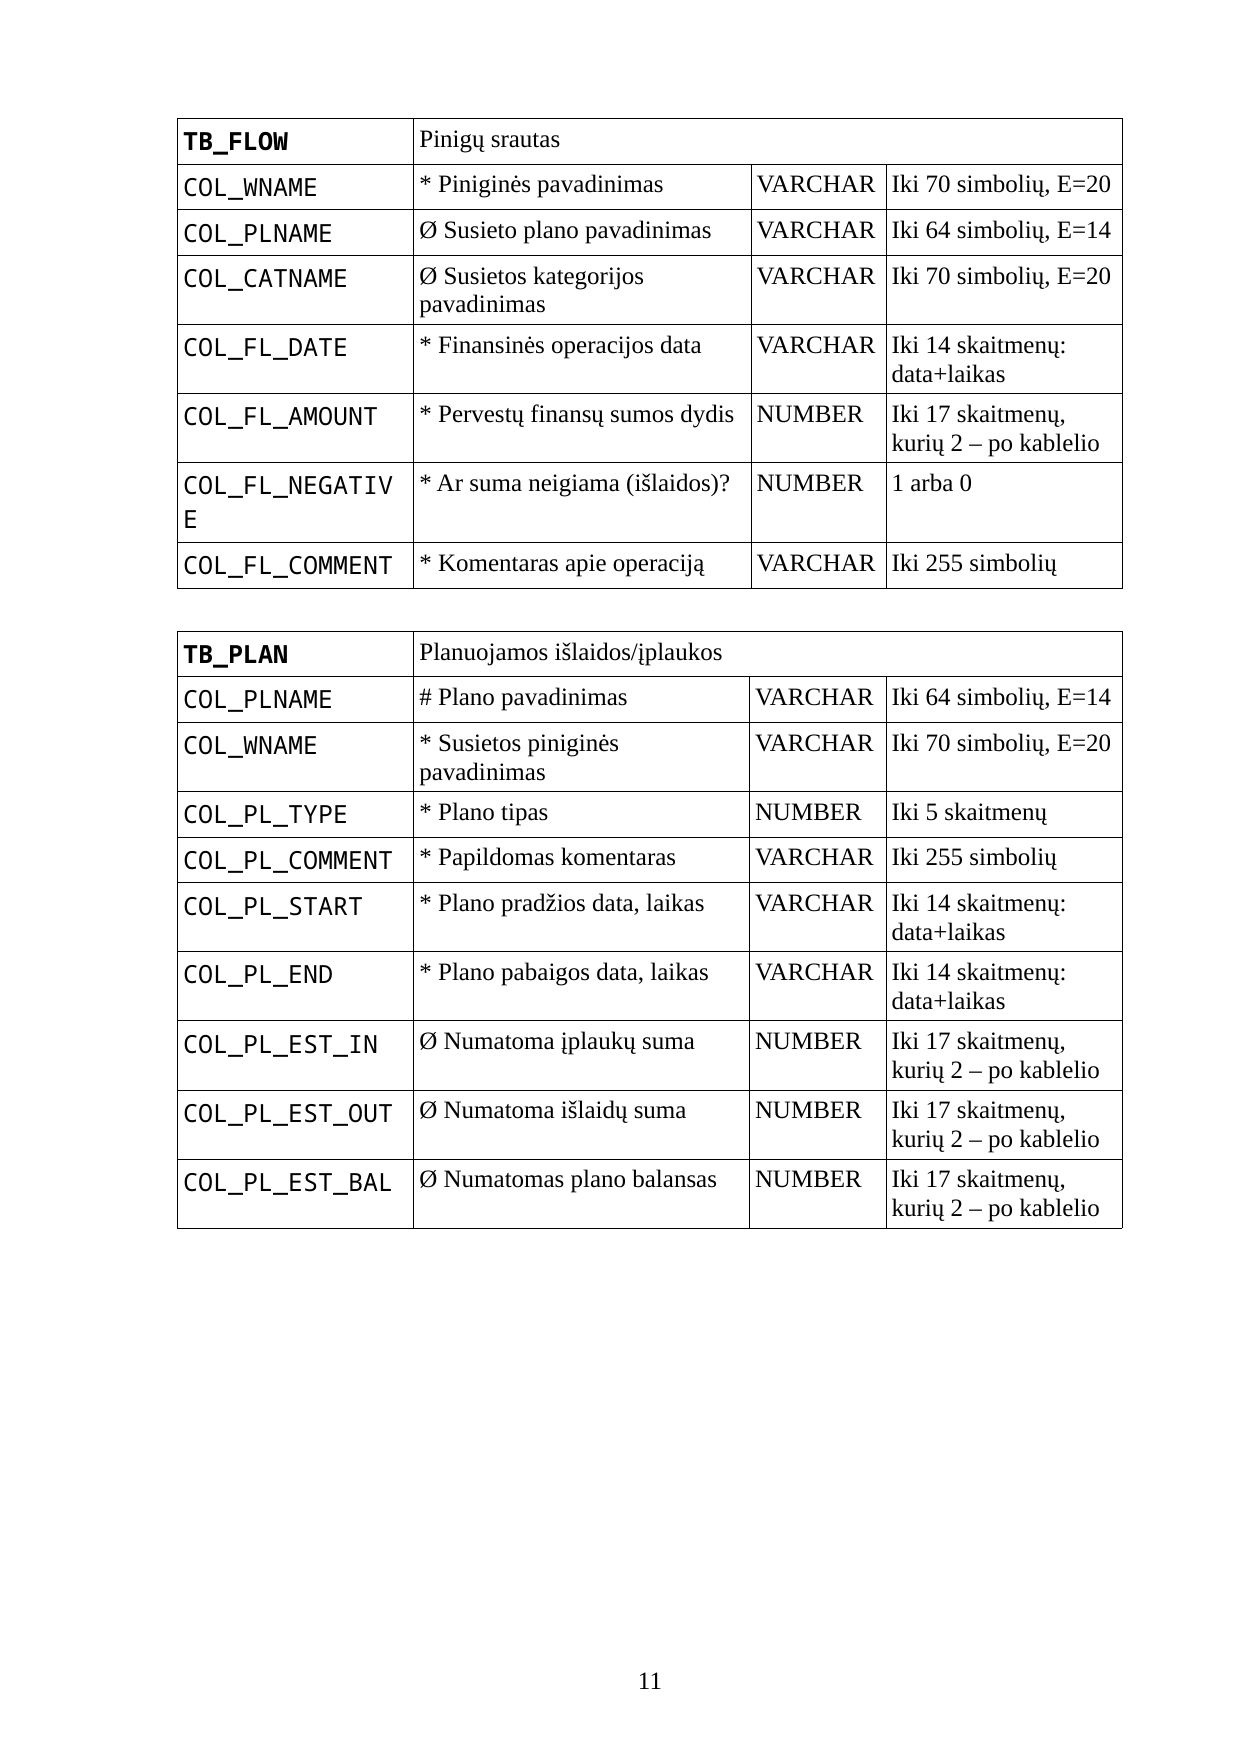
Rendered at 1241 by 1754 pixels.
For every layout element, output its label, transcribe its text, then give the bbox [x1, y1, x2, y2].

table_cell NUMBER [750, 792, 886, 837]
table_cell NUMBER [752, 463, 886, 542]
table_cell Ø Numatoma įplaukų suma [414, 1021, 749, 1089]
table_cell * Susietos piniginės pavadinimas [414, 723, 749, 791]
table_cell Iki 70 simbolių, E=20 [887, 723, 1122, 791]
table_cell Iki 70 simbolių, E=20 [887, 256, 1122, 324]
table_cell COL_PL_EST_OUT [178, 1091, 413, 1158]
table_cell # Plano pavadinimas [414, 677, 749, 722]
table_cell * Plano pradžios data, laikas [414, 883, 749, 951]
table_cell VARCHAR [750, 677, 886, 722]
table_cell VARCHAR [750, 723, 886, 791]
table_cell 1 arba 0 [887, 463, 1122, 542]
table_cell Iki 255 simbolių [887, 543, 1122, 587]
table_cell COL_PL_EST_IN [178, 1021, 413, 1089]
table_cell NUMBER [750, 1091, 886, 1158]
table_cell VARCHAR [752, 256, 886, 324]
table_cell * Plano pabaigos data, laikas [414, 952, 749, 1020]
table_header TB_FLOW [178, 119, 413, 164]
table_cell * Ar suma neigiama (išlaidos)? [414, 463, 751, 542]
table_cell VARCHAR [750, 952, 886, 1020]
table_cell VARCHAR [752, 325, 886, 393]
table_cell COL_FL_NEGATIVE [178, 463, 413, 542]
table_header TB_PLAN [178, 632, 413, 676]
table_cell COL_PL_START [178, 883, 413, 951]
table_cell COL_PLNAME [178, 677, 413, 722]
table_cell Ø Susietos kategorijos pavadinimas [414, 256, 751, 324]
table_cell Iki 70 simbolių, E=20 [887, 165, 1122, 209]
table_cell NUMBER [750, 1021, 886, 1089]
table_cell COL_FL_AMOUNT [178, 394, 413, 462]
table_cell * Pervestų finansų sumos dydis [414, 394, 751, 462]
table_cell NUMBER [750, 1160, 886, 1228]
table_cell Iki 5 skaitmenų [887, 792, 1122, 837]
table_cell COL_WNAME [178, 165, 413, 209]
table_cell Iki 64 simbolių, E=14 [887, 677, 1122, 722]
table_cell * Finansinės operacijos data [414, 325, 751, 393]
table_cell COL_PL_TYPE [178, 792, 413, 837]
table_header Pinigų srautas [414, 119, 1122, 164]
table_cell Iki 17 skaitmenų, kurių 2 – po kablelio [887, 1160, 1122, 1228]
table_cell COL_FL_COMMENT [178, 543, 413, 587]
table_cell * Komentaras apie operaciją [414, 543, 751, 587]
table_cell Iki 14 skaitmenų: data+laikas [887, 883, 1122, 951]
table_cell Iki 255 simbolių [887, 838, 1122, 882]
table_cell Iki 17 skaitmenų, kurių 2 – po kablelio [887, 1091, 1122, 1158]
table_header Planuojamos išlaidos/įplaukos [414, 632, 1122, 676]
table_cell VARCHAR [750, 883, 886, 951]
table_cell Iki 64 simbolių, E=14 [887, 210, 1122, 255]
table_cell Ø Numatoma išlaidų suma [414, 1091, 749, 1158]
table_cell Iki 14 skaitmenų: data+laikas [887, 325, 1122, 393]
table_cell Iki 17 skaitmenų, kurių 2 – po kablelio [887, 394, 1122, 462]
table_cell COL_PL_COMMENT [178, 838, 413, 882]
table_cell VARCHAR [752, 165, 886, 209]
table_cell * Plano tipas [414, 792, 749, 837]
table_cell COL_FL_DATE [178, 325, 413, 393]
table_cell COL_PLNAME [178, 210, 413, 255]
table_cell COL_PL_END [178, 952, 413, 1020]
table_cell Iki 17 skaitmenų, kurių 2 – po kablelio [887, 1021, 1122, 1089]
table_cell * Papildomas komentaras [414, 838, 749, 882]
table_cell VARCHAR [752, 210, 886, 255]
table_cell Iki 14 skaitmenų: data+laikas [887, 952, 1122, 1020]
table_cell VARCHAR [752, 543, 886, 587]
table_cell COL_CATNAME [178, 256, 413, 324]
table_cell NUMBER [752, 394, 886, 462]
table_cell VARCHAR [750, 838, 886, 882]
table_cell COL_PL_EST_BAL [178, 1160, 413, 1228]
table_cell Ø Susieto plano pavadinimas [414, 210, 751, 255]
table_cell Ø Numatomas plano balansas [414, 1160, 749, 1228]
table_cell COL_WNAME [178, 723, 413, 791]
table_cell * Piniginės pavadinimas [414, 165, 751, 209]
